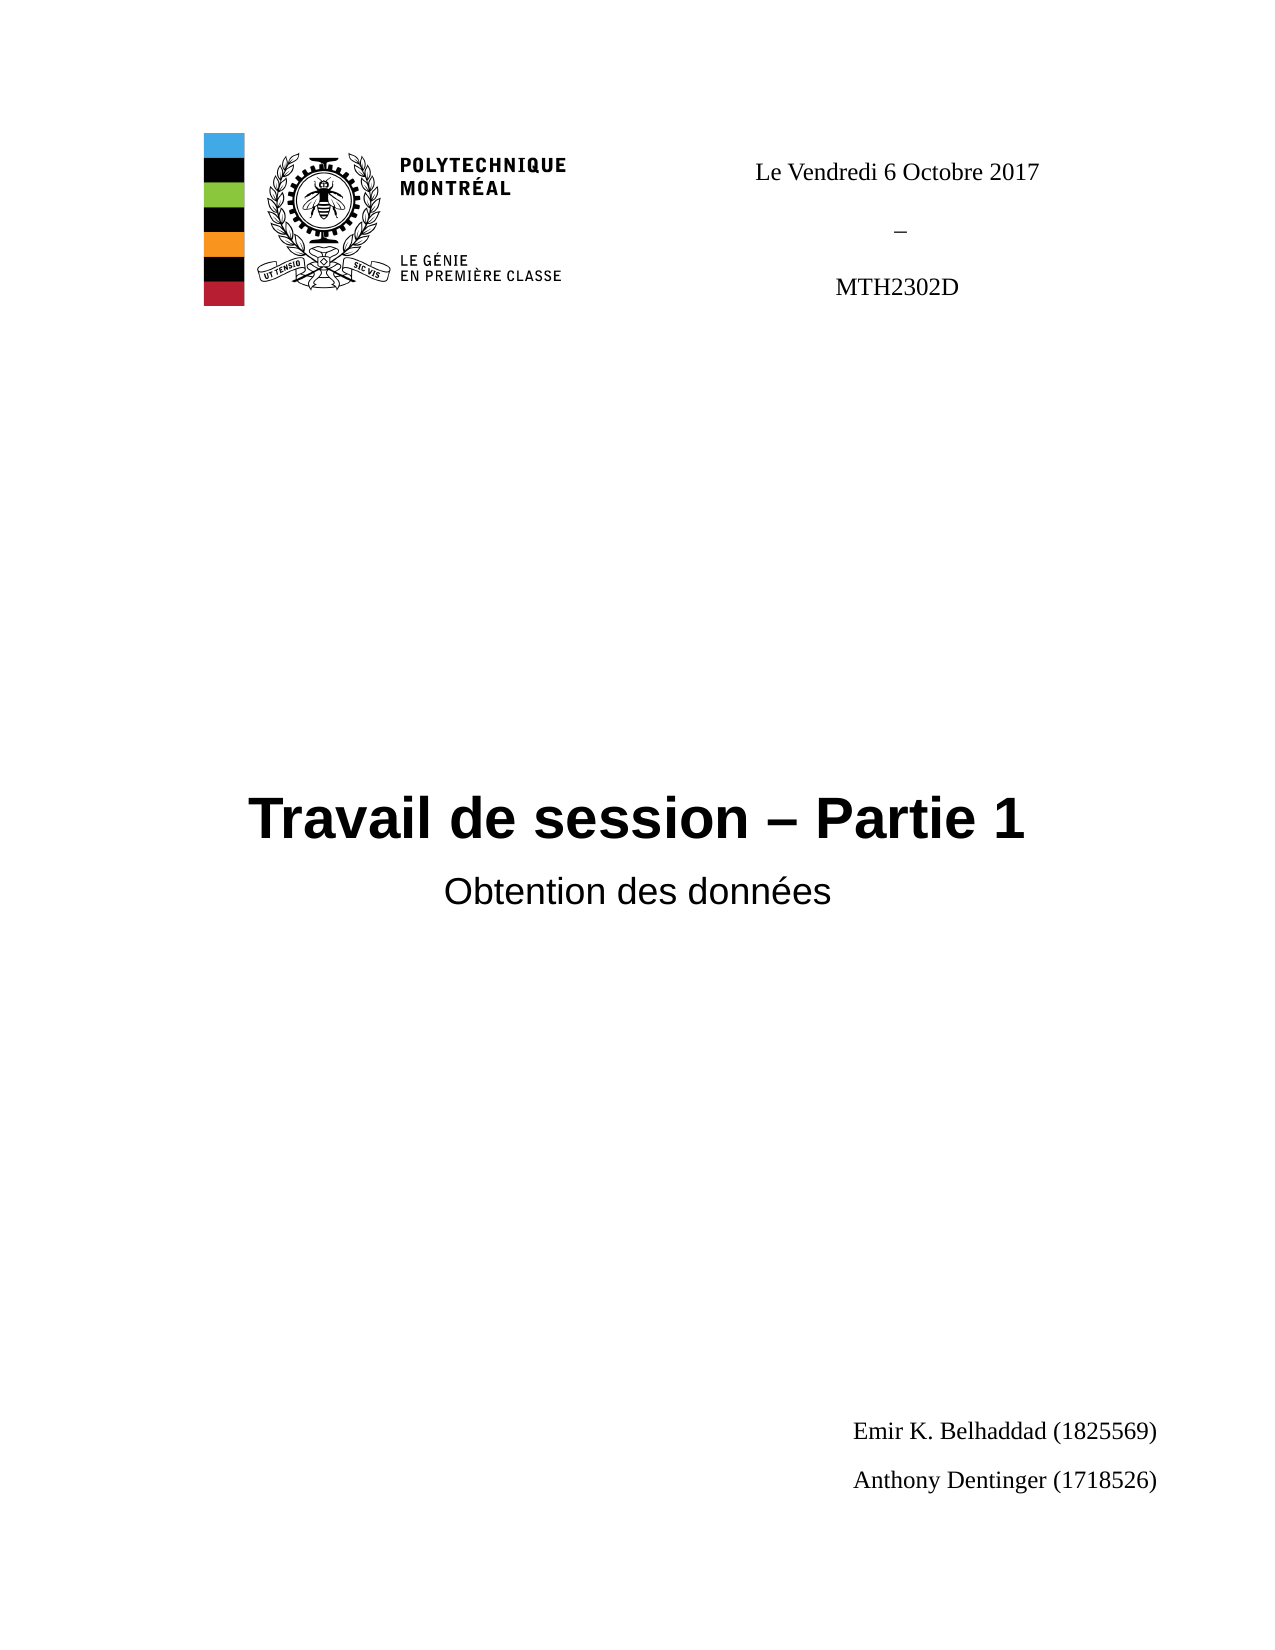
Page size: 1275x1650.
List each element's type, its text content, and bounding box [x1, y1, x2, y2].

picture [203, 133, 566, 306]
table_header [118, 118, 637, 340]
title Travail de session – Partie 1 [118, 784, 1157, 851]
table_header Le Vendredi 6 Octobre 2017 – MTH2302D [638, 118, 1157, 340]
subtitle Obtention des données [118, 869, 1157, 913]
text Emir K. Belhaddad (1825569) [118, 1416, 1157, 1444]
text Anthony Dentinger (1718526) [118, 1465, 1157, 1493]
